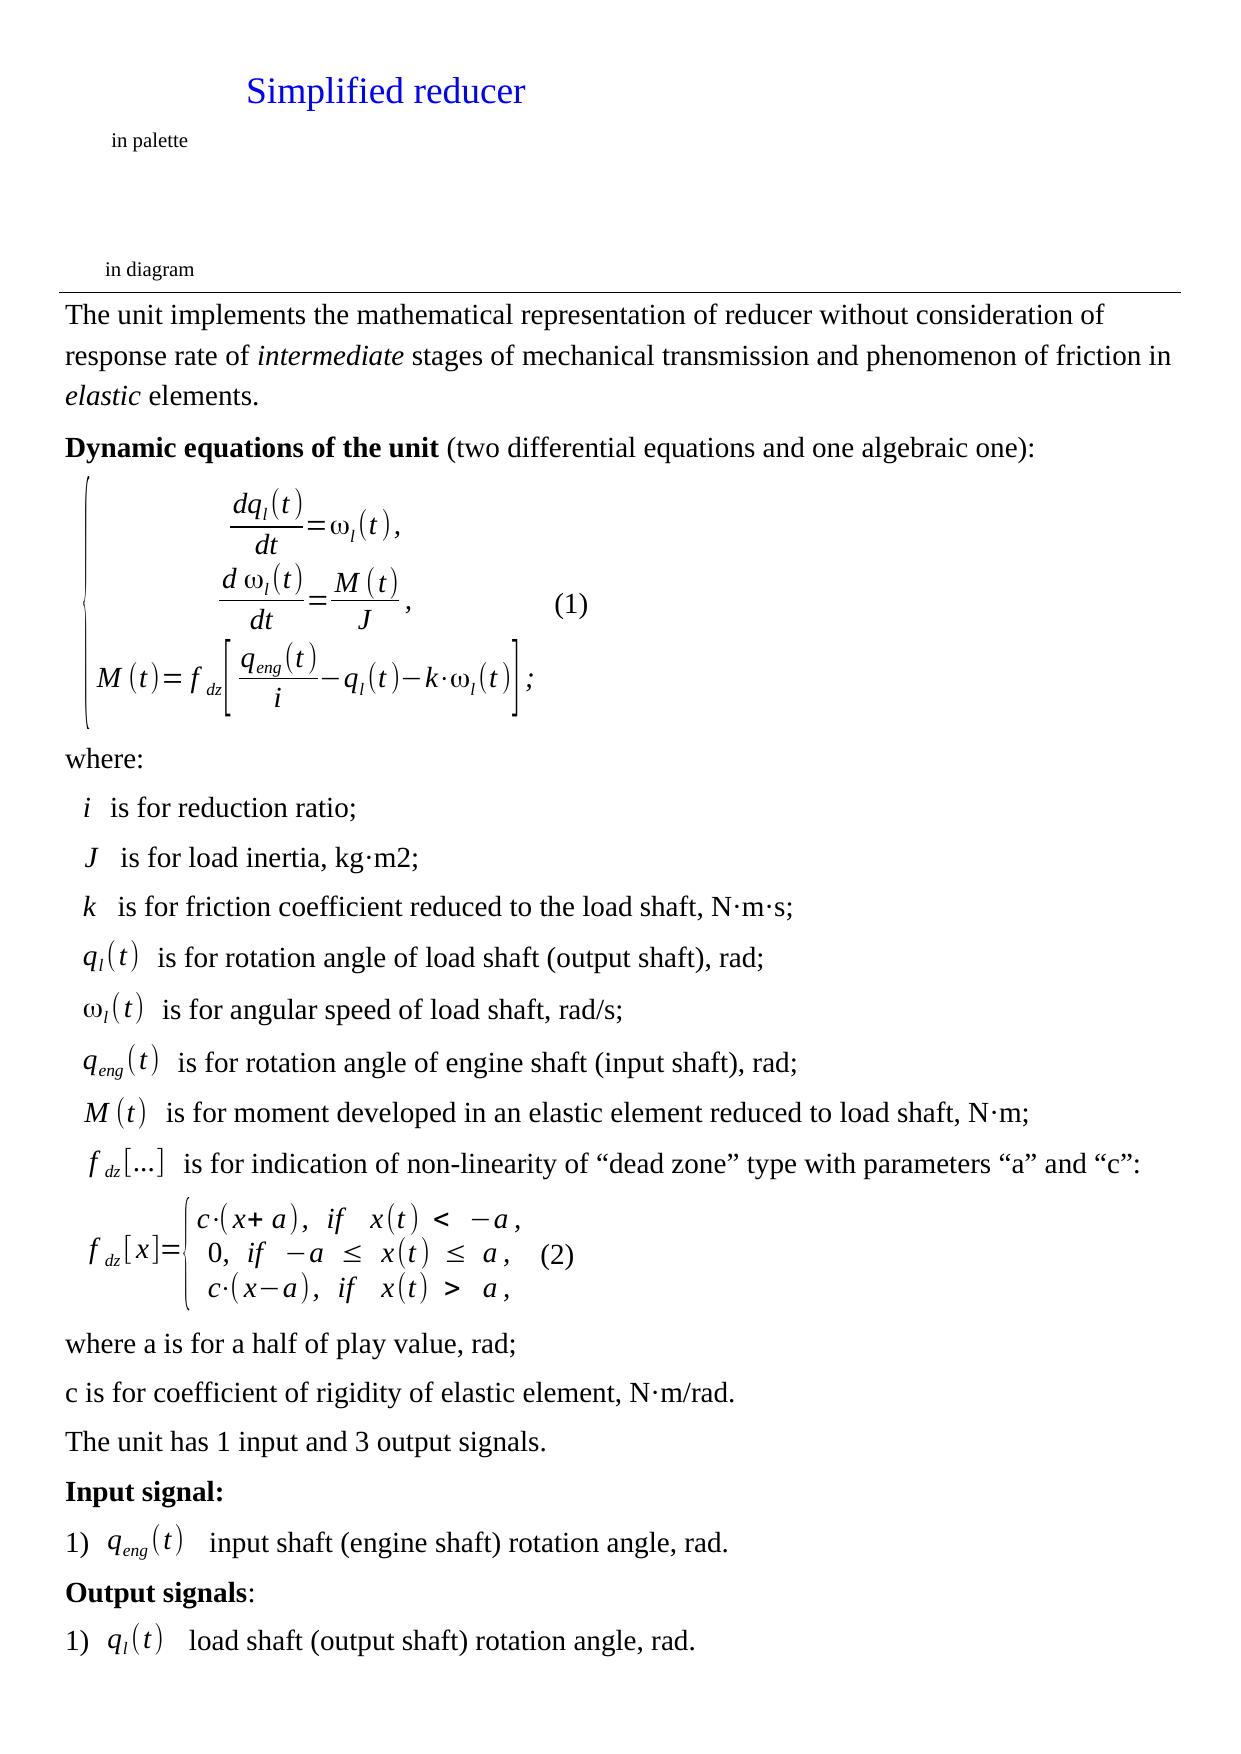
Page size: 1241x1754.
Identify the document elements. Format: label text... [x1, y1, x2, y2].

table_header Simplified reducer [240, 59, 1181, 122]
table_cell in palette [59, 122, 240, 162]
table_header [59, 59, 240, 122]
table_cell [240, 162, 1181, 251]
table_cell in diagram [59, 251, 240, 292]
table_cell The unit implements the mathematical representation of reducer without consideration of response rate of intermediate stages of mechanical transmission and phenomenon of friction in elastic elements. Dynamic equations of the unit (two differential equations and one algebraic one): (1) where: is for reduction ratio; is for load inertia, kg·m2; is for friction coefficient reduced to the load shaft, N·m·s; is for rotation angle of load shaft (output shaft), rad; is for angular speed of load shaft, rad/s; is for rotation angle of engine shaft (input shaft), rad; is for moment developed in an elastic element reduced to load shaft, N·m; is for indication of non-linearity of “dead zone” type with parameters “a” and “c”: (2) where a is for a half of play value, rad; с is for coefficient of rigidity of elastic element, N·m/rad. The unit has 1 input and 3 output signals. Input signal: input shaft (engine shaft) rotation angle, rad. Output signals: load shaft (output shaft) rotation angle, rad. – load shaft angular speed, rad/s. – moment developed in an elastic element reduced to load shaft, N·m. Properties: Reducer transmission coefficient i; Load inertia J, kg·m2; Half of play value reduced to load shaft a, rad; Coefficient of rigidity с, N·m/rad; Friction coefficient reduced to load, N·m·s; Load shaft (output shaft) initial rotation angle, rad; Load shaft initial angular speed, rad/s; [59, 293, 1181, 1676]
table_cell [240, 122, 1181, 162]
table_cell [59, 162, 240, 251]
table_cell [240, 251, 1181, 292]
